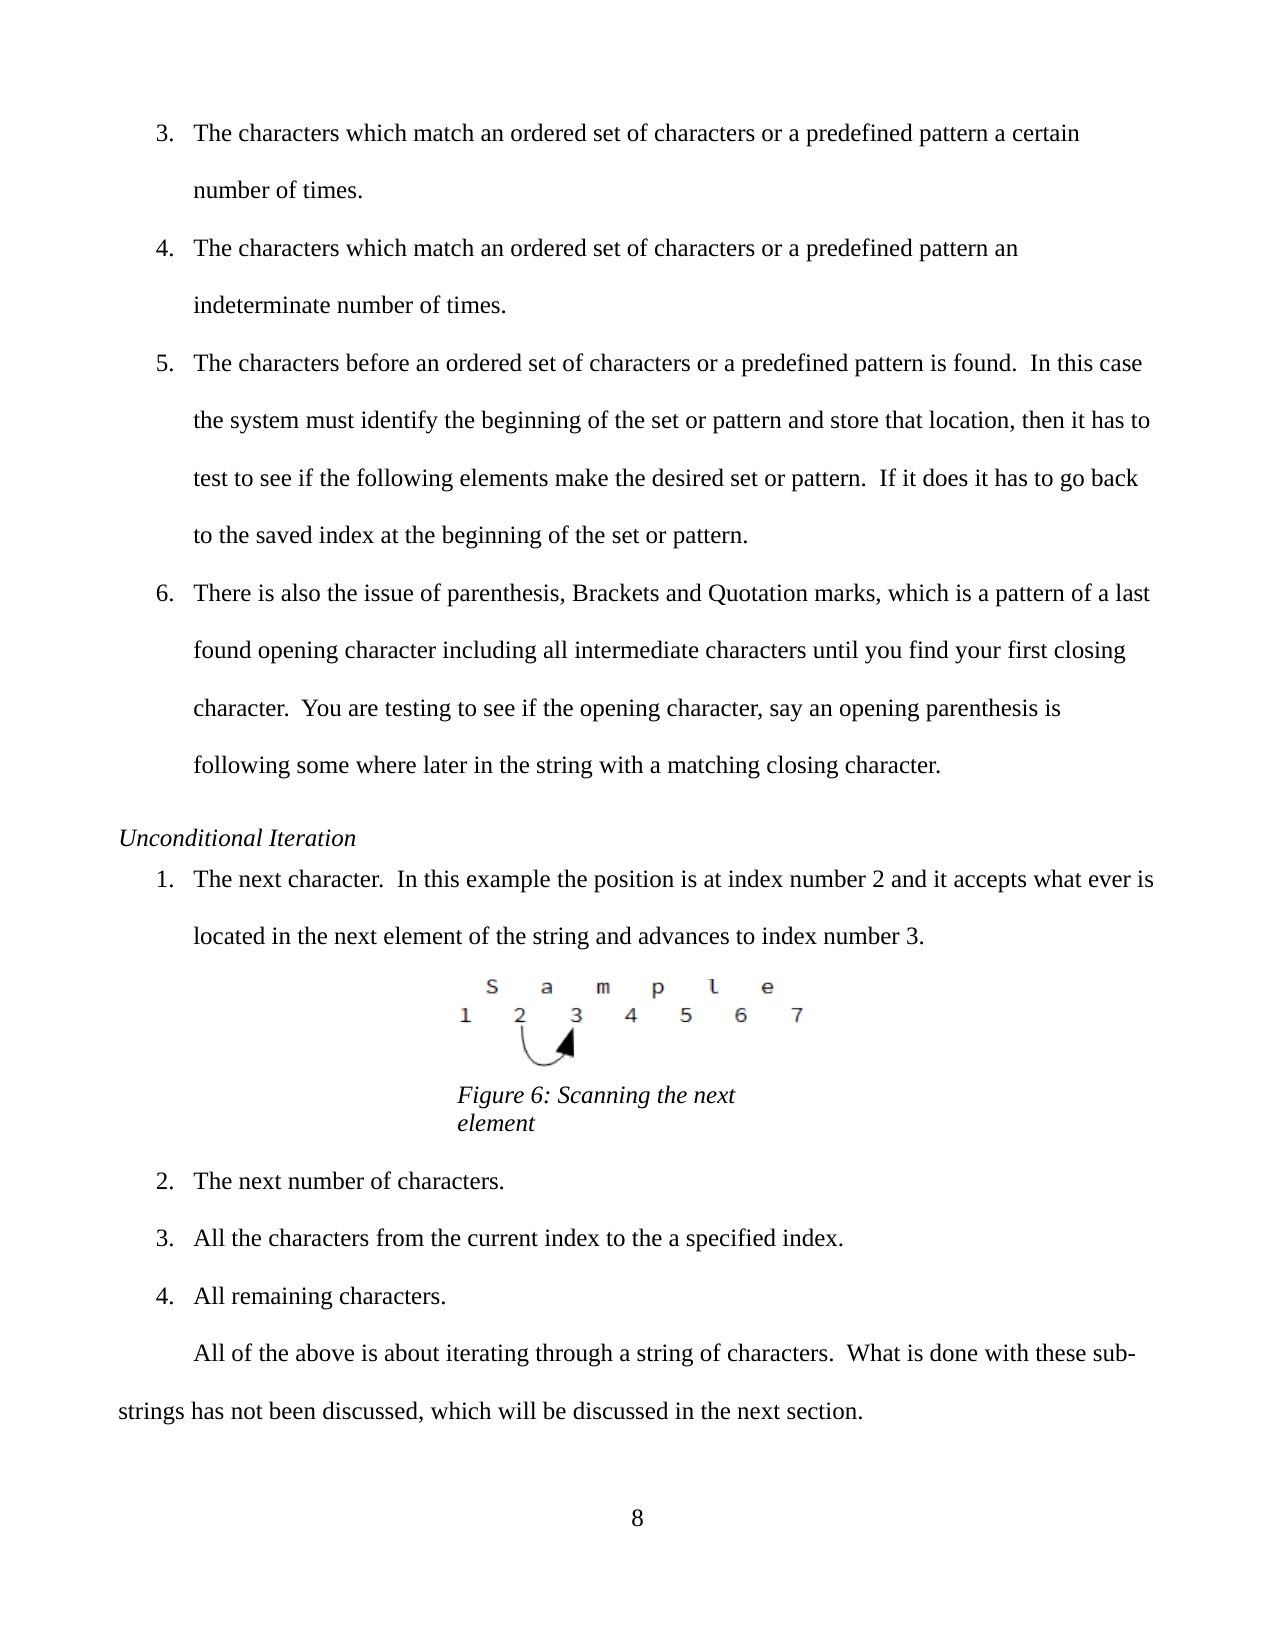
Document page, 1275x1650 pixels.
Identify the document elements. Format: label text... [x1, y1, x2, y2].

list Figure 6: Scanning the next element [457, 1075, 802, 1137]
list [457, 967, 802, 979]
text All of the above is about iterating through a string of characters. What is done with these sub-strings has not been discussed, which will be discussed in the next section. [118, 1338, 1157, 1425]
list There is also the issue of parenthesis, Brackets and Quotation marks, which is a pattern of a last found opening character including all intermediate characters until you find your first closing character. You are testing to see if the opening character, say an opening parenthesis is following some where later in the string with a matching closing character. [156, 578, 1157, 779]
list The characters which match an ordered set of characters or a predefined pattern a certain number of times. [156, 118, 1157, 204]
subtitle Unconditional Iteration [118, 823, 1157, 851]
picture [457, 979, 803, 1075]
list All remaining characters. [156, 1281, 1157, 1310]
list The characters which match an ordered set of characters or a predefined pattern an indeterminate number of times. [156, 233, 1157, 319]
list The characters before an ordered set of characters or a predefined pattern is found. In this case the system must identify the beginning of the set or pattern and store that location, then it has to test to see if the following elements make the desired set or pattern. If it does it has to go back to the saved index at the beginning of the set or pattern. [156, 348, 1157, 549]
list All the characters from the current index to the a specified index. [156, 1223, 1157, 1252]
list The next number of characters. [156, 979, 1157, 1195]
list The next character. In this example the position is at index number 2 and it accepts what ever is located in the next element of the string and advances to index number 3. [156, 864, 1157, 950]
